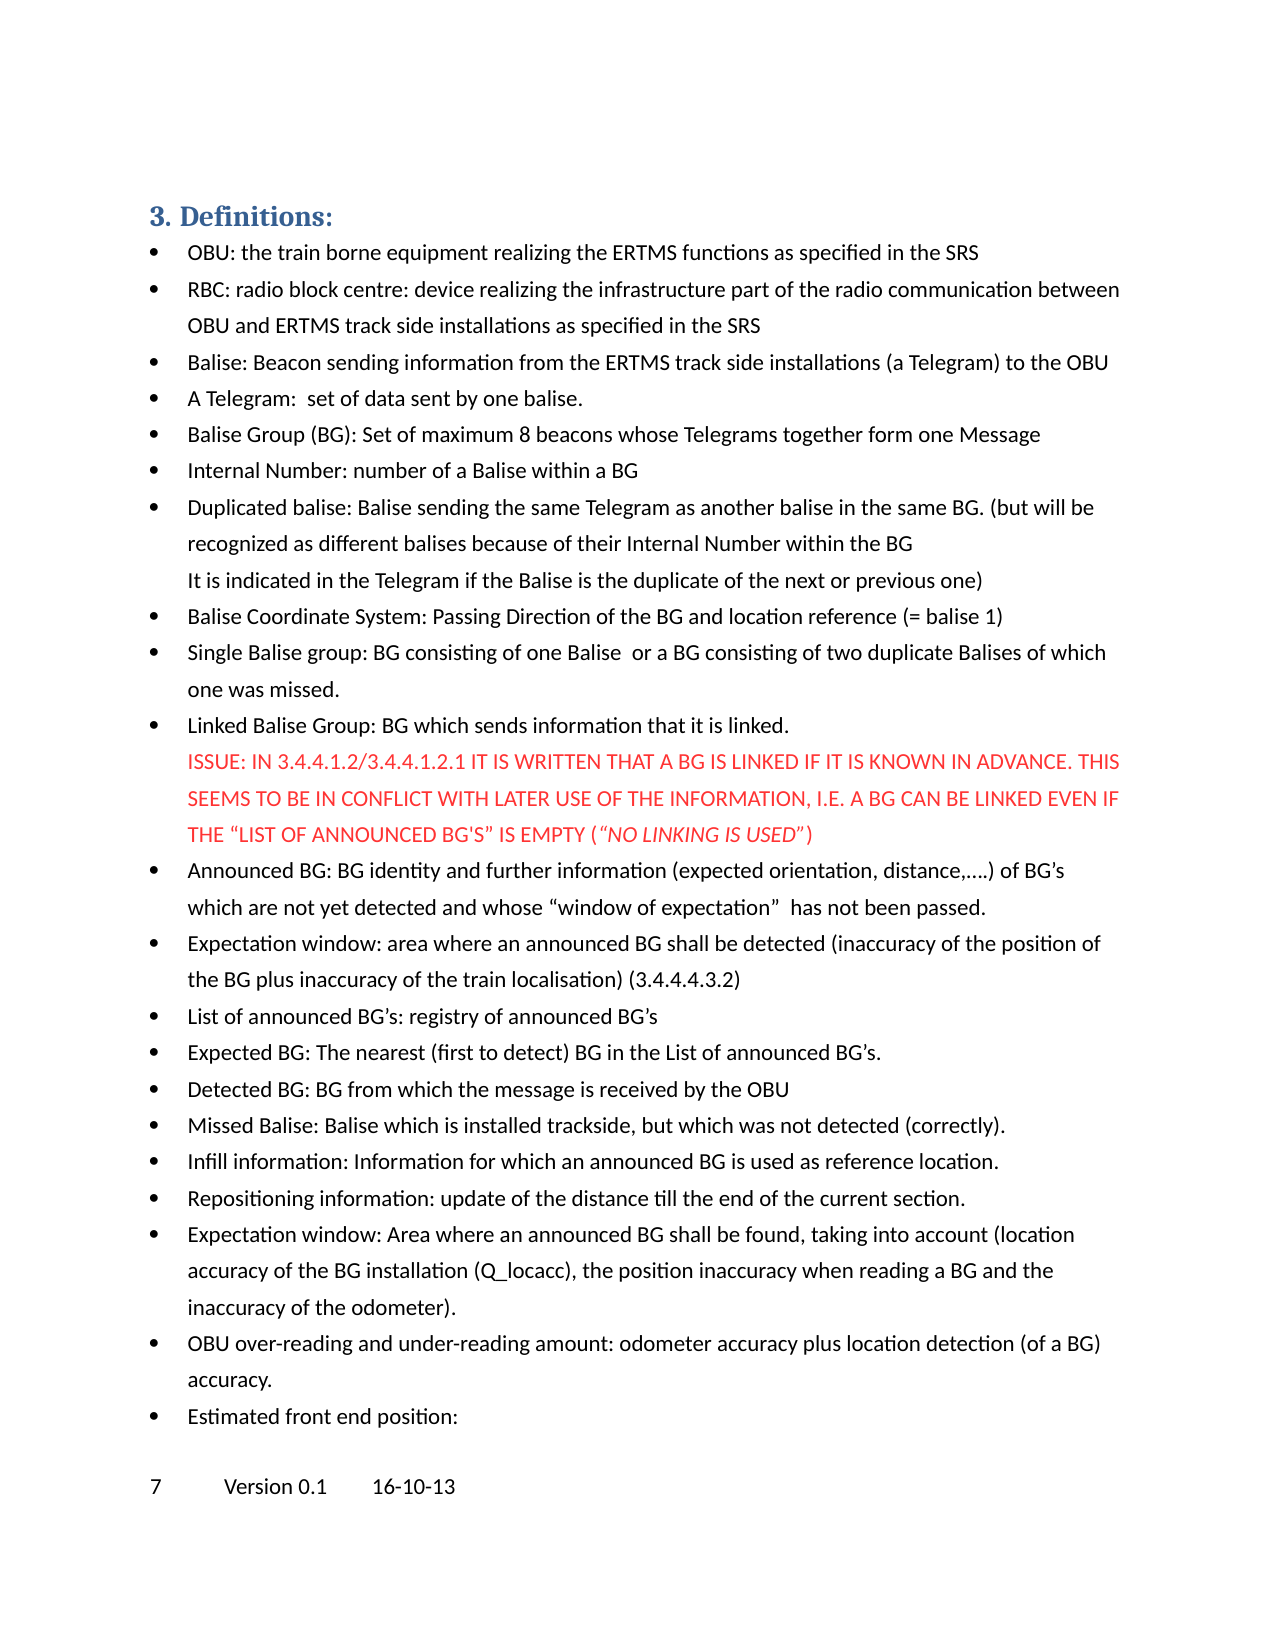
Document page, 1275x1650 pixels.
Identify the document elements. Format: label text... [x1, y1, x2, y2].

list OBU over-reading and under-reading amount: odometer accuracy plus location detection (of a BG) accuracy. [150, 1329, 1125, 1393]
list Repositioning information: update of the distance till the end of the current section. [150, 1184, 1125, 1212]
list Single Balise group: BG consisting of one Balise or a BG consisting of two duplicate Balises of which one was missed. [150, 638, 1125, 703]
list Balise Group (BG): Set of maximum 8 beacons whose Telegrams together form one Message [150, 420, 1125, 448]
list Expectation window: Area where an announced BG shall be found, taking into account (location accuracy of the BG installation (Q_locacc), the position inaccuracy when reading a BG and the inaccuracy of the odometer). [150, 1220, 1125, 1321]
list Announced BG: BG identity and further information (expected orientation, distance,….) of BG’s which are not yet detected and whose “window of expectation” has not been passed. [150, 857, 1125, 921]
list A Telegram: set of data sent by one balise. [150, 384, 1125, 412]
list Internal Number: number of a Balise within a BG [150, 457, 1125, 485]
list OBU: the train borne equipment realizing the ERTMS functions as specified in the SRS [150, 238, 1125, 267]
subtitle Definitions: [150, 200, 1125, 233]
list Duplicated balise: Balise sending the same Telegram as another balise in the same BG. (but will be recognized as different balises because of their Internal Number within the BG It is indicated in the Telegram if the Balise is the duplicate of the next or previous one) [150, 493, 1125, 594]
list Missed Balise: Balise which is installed trackside, but which was not detected (correctly). [150, 1111, 1125, 1139]
list Estimated front end position: [150, 1402, 1125, 1430]
list Infill information: Information for which an announced BG is used as reference location. [150, 1147, 1125, 1175]
list List of announced BG’s: registry of announced BG’s [150, 1002, 1125, 1030]
list Detected BG: BG from which the message is received by the OBU [150, 1075, 1125, 1103]
list RBC: radio block centre: device realizing the infrastructure part of the radio communication between OBU and ERTMS track side installations as specified in the SRS [150, 275, 1125, 339]
list Expectation window: area where an announced BG shall be detected (inaccuracy of the position of the BG plus inaccuracy of the train localisation) (3.4.4.4.3.2) [150, 929, 1125, 994]
list Balise Coordinate System: Passing Direction of the BG and location reference (= balise 1) [150, 602, 1125, 630]
list Linked Balise Group: BG which sends information that it is linked. ISSUE: IN 3.4.4.1.2/3.4.4.1.2.1 IT IS WRITTEN THAT A BG IS LINKED IF IT IS KNOWN IN ADVANCE. THIS SEEMS TO BE IN CONFLICT WITH LATER USE OF THE INFORMATION, I.E. A BG CAN BE LINKED EVEN IF THE “LIST OF ANNOUNCED BG'S” IS EMPTY (“NO LINKING IS USED”) [150, 711, 1125, 848]
list Expected BG: The nearest (first to detect) BG in the List of announced BG’s. [150, 1038, 1125, 1066]
list Balise: Beacon sending information from the ERTMS track side installations (a Telegram) to the OBU [150, 348, 1125, 376]
